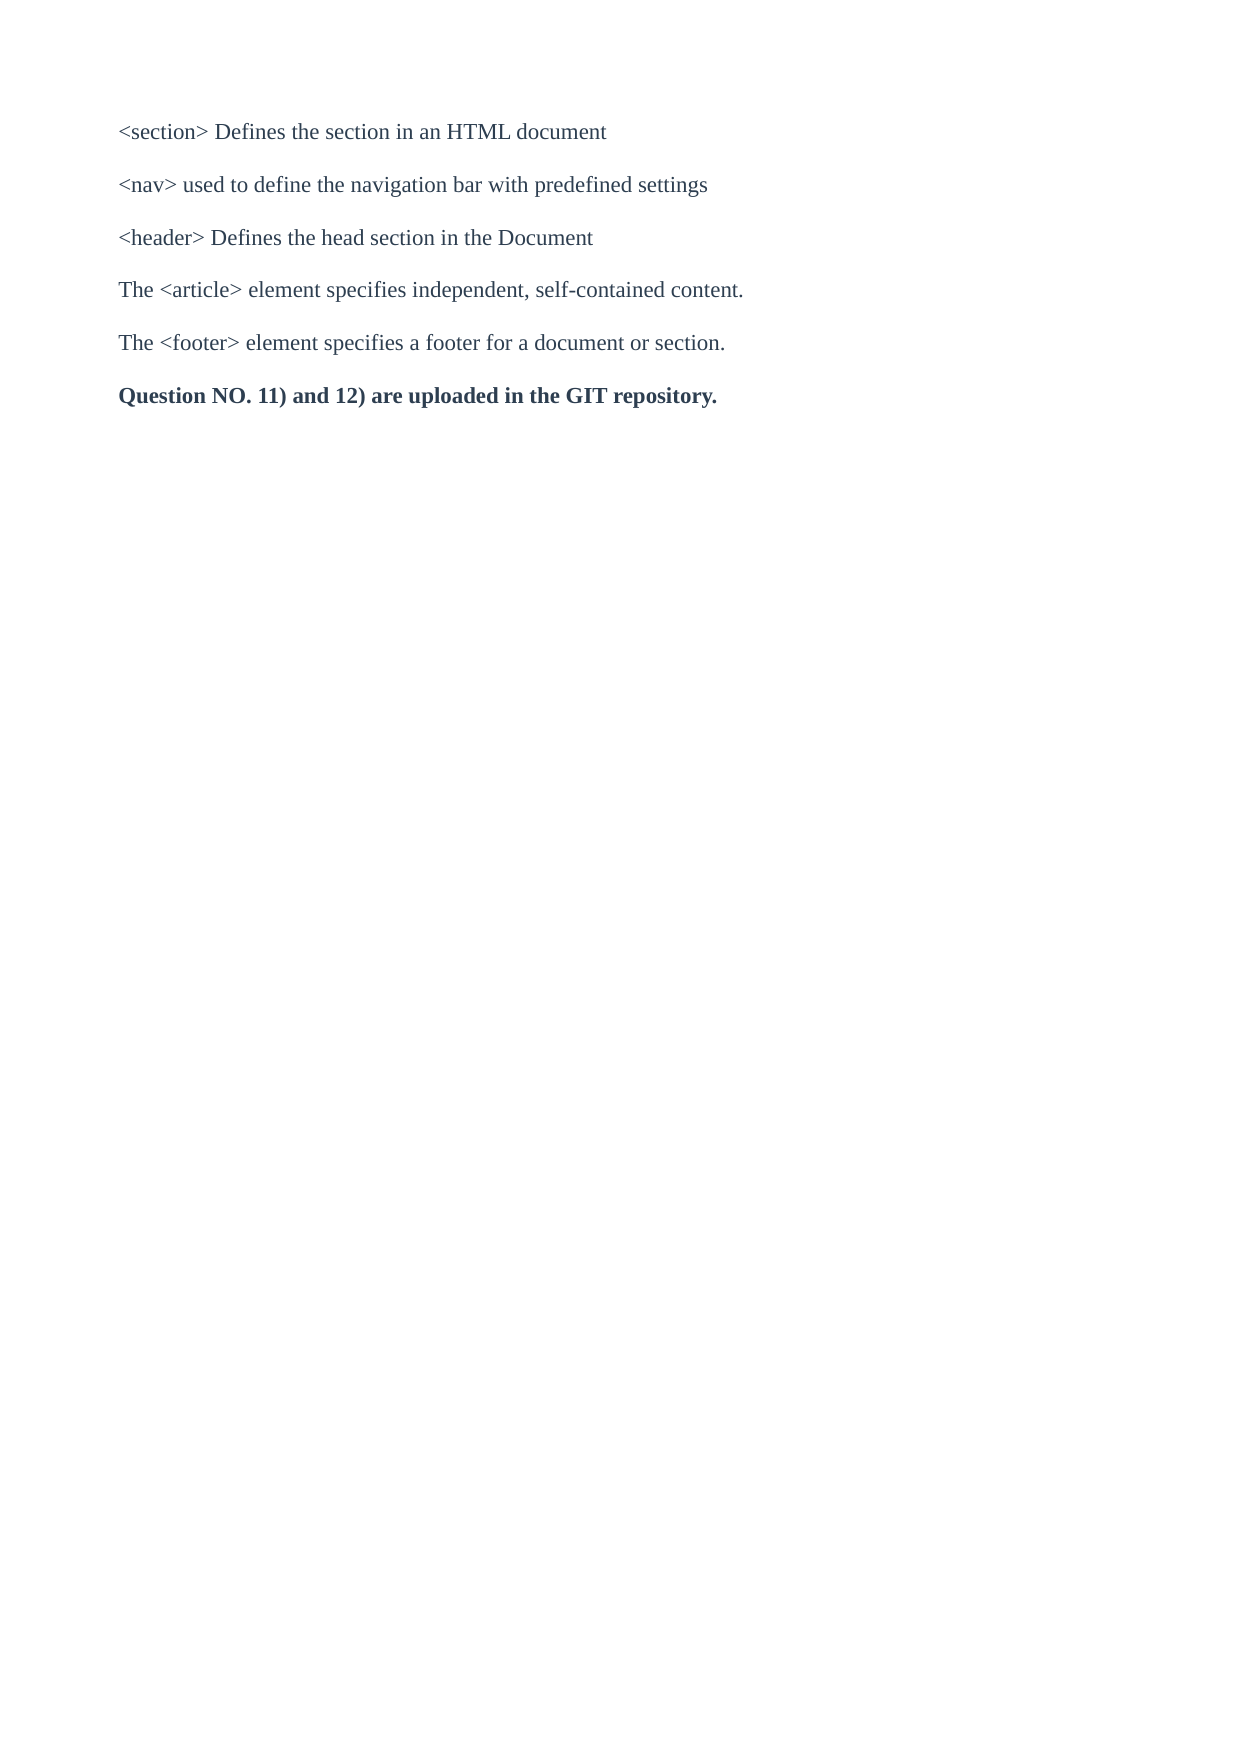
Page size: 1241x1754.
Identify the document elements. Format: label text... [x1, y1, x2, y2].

text <nav> used to define the navigation bar with predefined settings [118, 171, 1122, 197]
text <section> Defines the section in an HTML document [118, 118, 1122, 144]
text The <footer> element specifies a footer for a document or section. [118, 329, 1122, 355]
text <header> Defines the head section in the Document [118, 223, 1122, 250]
text The <article> element specifies independent, self-contained content. [118, 276, 1122, 303]
text Question NO. 11) and 12) are uploaded in the GIT repository. [118, 382, 1122, 408]
